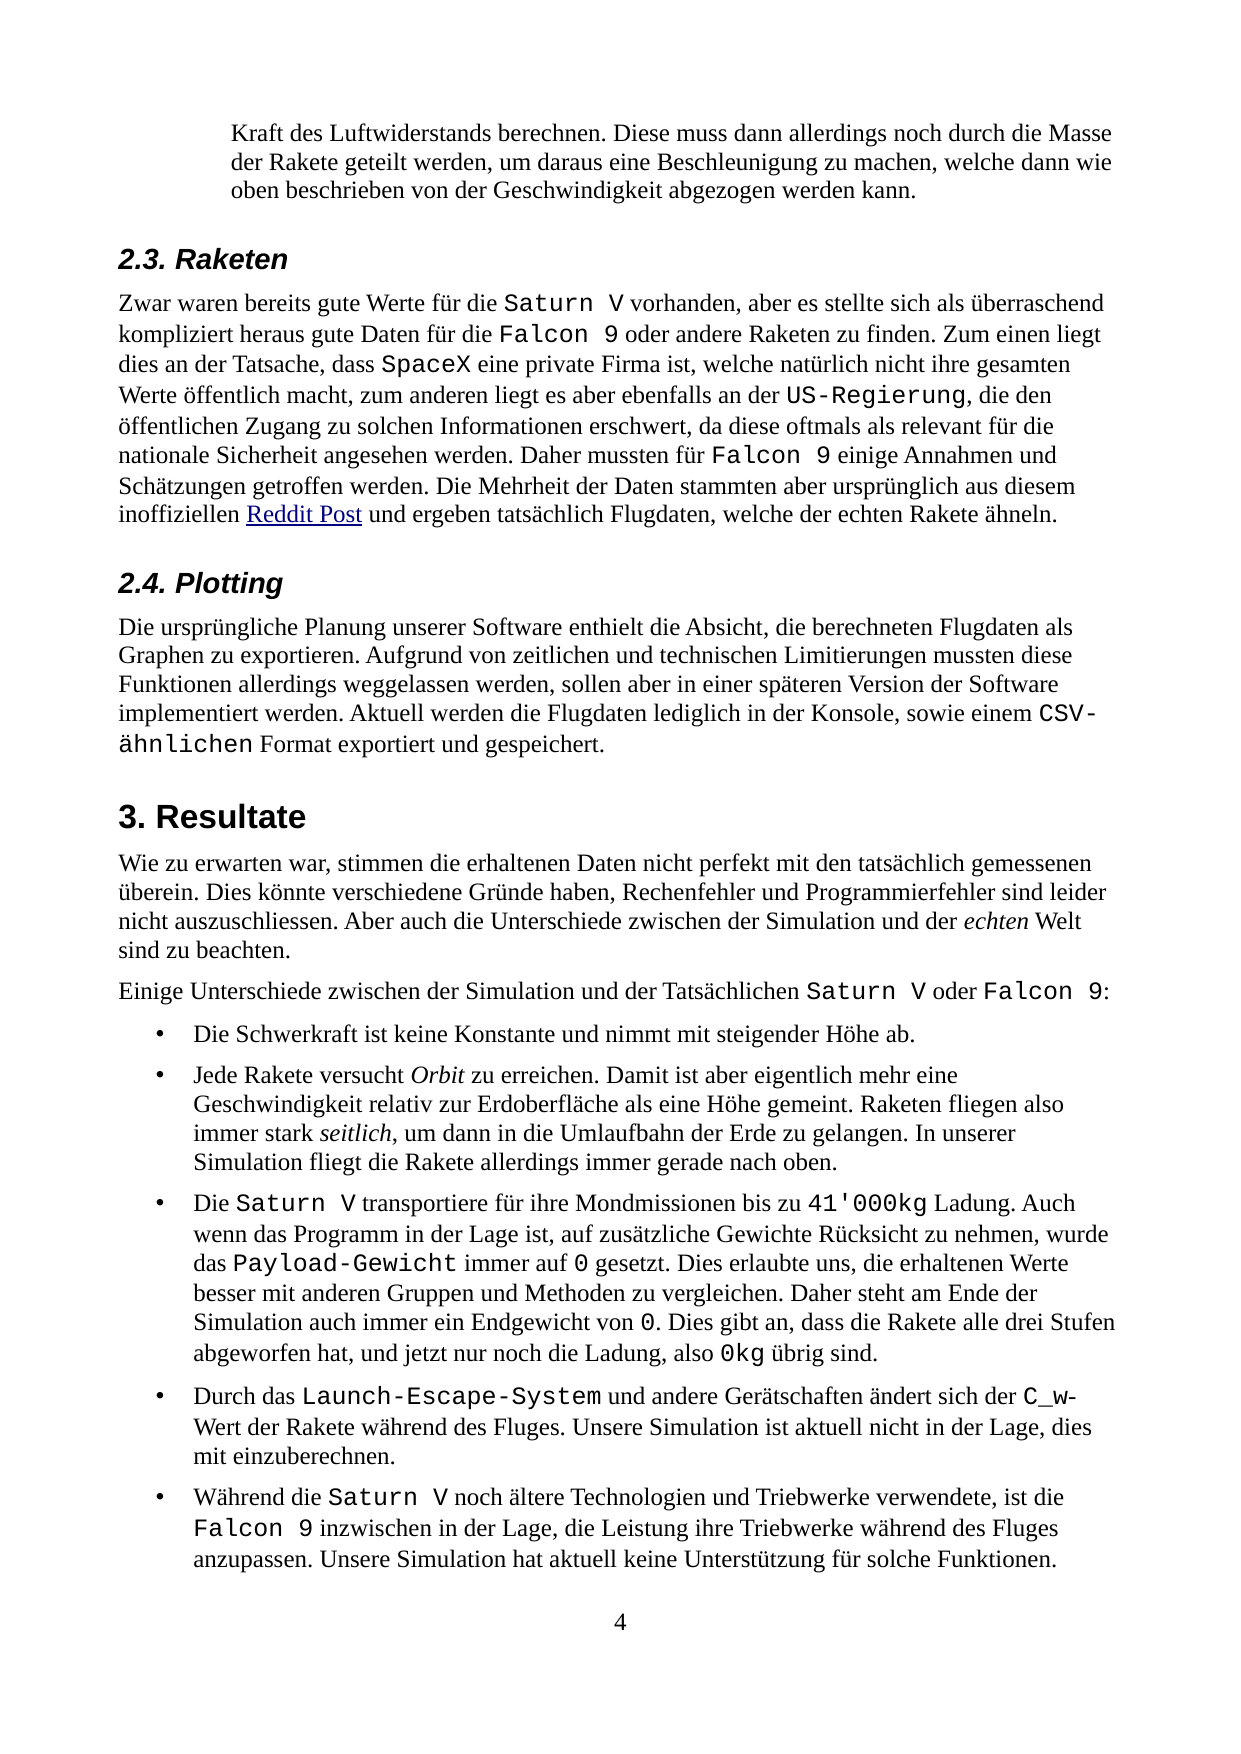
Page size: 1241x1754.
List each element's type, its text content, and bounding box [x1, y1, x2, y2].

subtitle Resultate [118, 797, 1122, 836]
text Wie zu erwarten war, stimmen die erhaltenen Daten nicht perfekt mit den tatsächlich gemessenen überein. Dies könnte verschiedene Gründe haben, Rechenfehler und Programmierfehler sind leider nicht auszuschliessen. Aber auch die Unterschiede zwischen der Simulation und der echten Welt sind zu beachten. [118, 848, 1122, 963]
list Die Saturn V transportiere für ihre Mondmissionen bis zu 41'000kg Ladung. Auch wenn das Programm in der Lage ist, auf zusätzliche Gewichte Rücksicht zu nehmen, wurde das Payload-Gewicht immer auf 0 gesetzt. Dies erlaubte uns, die erhaltenen Werte besser mit anderen Gruppen und Methoden zu vergleichen. Daher steht am Ende der Simulation auch immer ein Endgewicht von 0. Dies gibt an, dass die Rakete alle drei Stufen abgeworfen hat, und jetzt nur noch die Ladung, also 0kg übrig sind. [156, 1188, 1122, 1369]
list Die Schwerkraft ist keine Konstante und nimmt mit steigender Höhe ab. [156, 1019, 1122, 1048]
list Jede Rakete versucht Orbit zu erreichen. Damit ist aber eigentlich mehr eine Geschwindigkeit relativ zur Erdoberfläche als eine Höhe gemeint. Raketen fliegen also immer stark seitlich, um dann in die Umlaufbahn der Erde zu gelangen. In unserer Simulation fliegt die Rakete allerdings immer gerade nach oben. [156, 1061, 1122, 1176]
text Die ursprüngliche Planung unserer Software enthielt die Absicht, die berechneten Flugdaten als Graphen zu exportieren. Aufgrund von zeitlichen und technischen Limitierungen mussten diese Funktionen allerdings weggelassen werden, sollen aber in einer späteren Version der Software implementiert werden. Aktuell werden die Flugdaten lediglich in der Konsole, sowie einem CSV-ähnlichen Format exportiert und gespeichert. [118, 612, 1122, 760]
text Einige Unterschiede zwischen der Simulation und der Tatsächlichen Saturn V oder Falcon 9: [118, 976, 1122, 1007]
list Durch das Launch-Escape-System und andere Gerätschaften ändert sich der C_w-Wert der Rakete während des Fluges. Unsere Simulation ist aktuell nicht in der Lage, dies mit einzuberechnen. [156, 1381, 1122, 1470]
list Mit der Formel für den Luftwiderstand lässt sich die aktuelle Kraft des Luftwiderstands berechnen. Diese muss dann allerdings noch durch die Masse der Rakete geteilt werden, um daraus eine Beschleunigung zu machen, welche dann wie oben beschrieben von der Geschwindigkeit abgezogen werden kann. [193, 118, 1122, 204]
subtitle Plotting [118, 566, 1122, 599]
text Zwar waren bereits gute Werte für die Saturn V vorhanden, aber es stellte sich als überraschend kompliziert heraus gute Daten für die Falcon 9 oder andere Raketen zu finden. Zum einen liegt dies an der Tatsache, dass SpaceX eine private Firma ist, welche natürlich nicht ihre gesamten Werte öffentlich macht, zum anderen liegt es aber ebenfalls an der US-Regierung, die den öffentlichen Zugang zu solchen Informationen erschwert, da diese oftmals als relevant für die nationale Sicherheit angesehen werden. Daher mussten für Falcon 9 einige Annahmen und Schätzungen getroffen werden. Die Mehrheit der Daten stammten aber ursprünglich aus diesem inoffiziellen Reddit Post und ergeben tatsächlich Flugdaten, welche der echten Rakete ähneln. [118, 288, 1122, 528]
subtitle Raketen [118, 242, 1122, 275]
list Während die Saturn V noch ältere Technologien und Triebwerke verwendete, ist die Falcon 9 inzwischen in der Lage, die Leistung ihre Triebwerke während des Fluges anzupassen. Unsere Simulation hat aktuell keine Unterstützung für solche Funktionen. [156, 1482, 1122, 1573]
